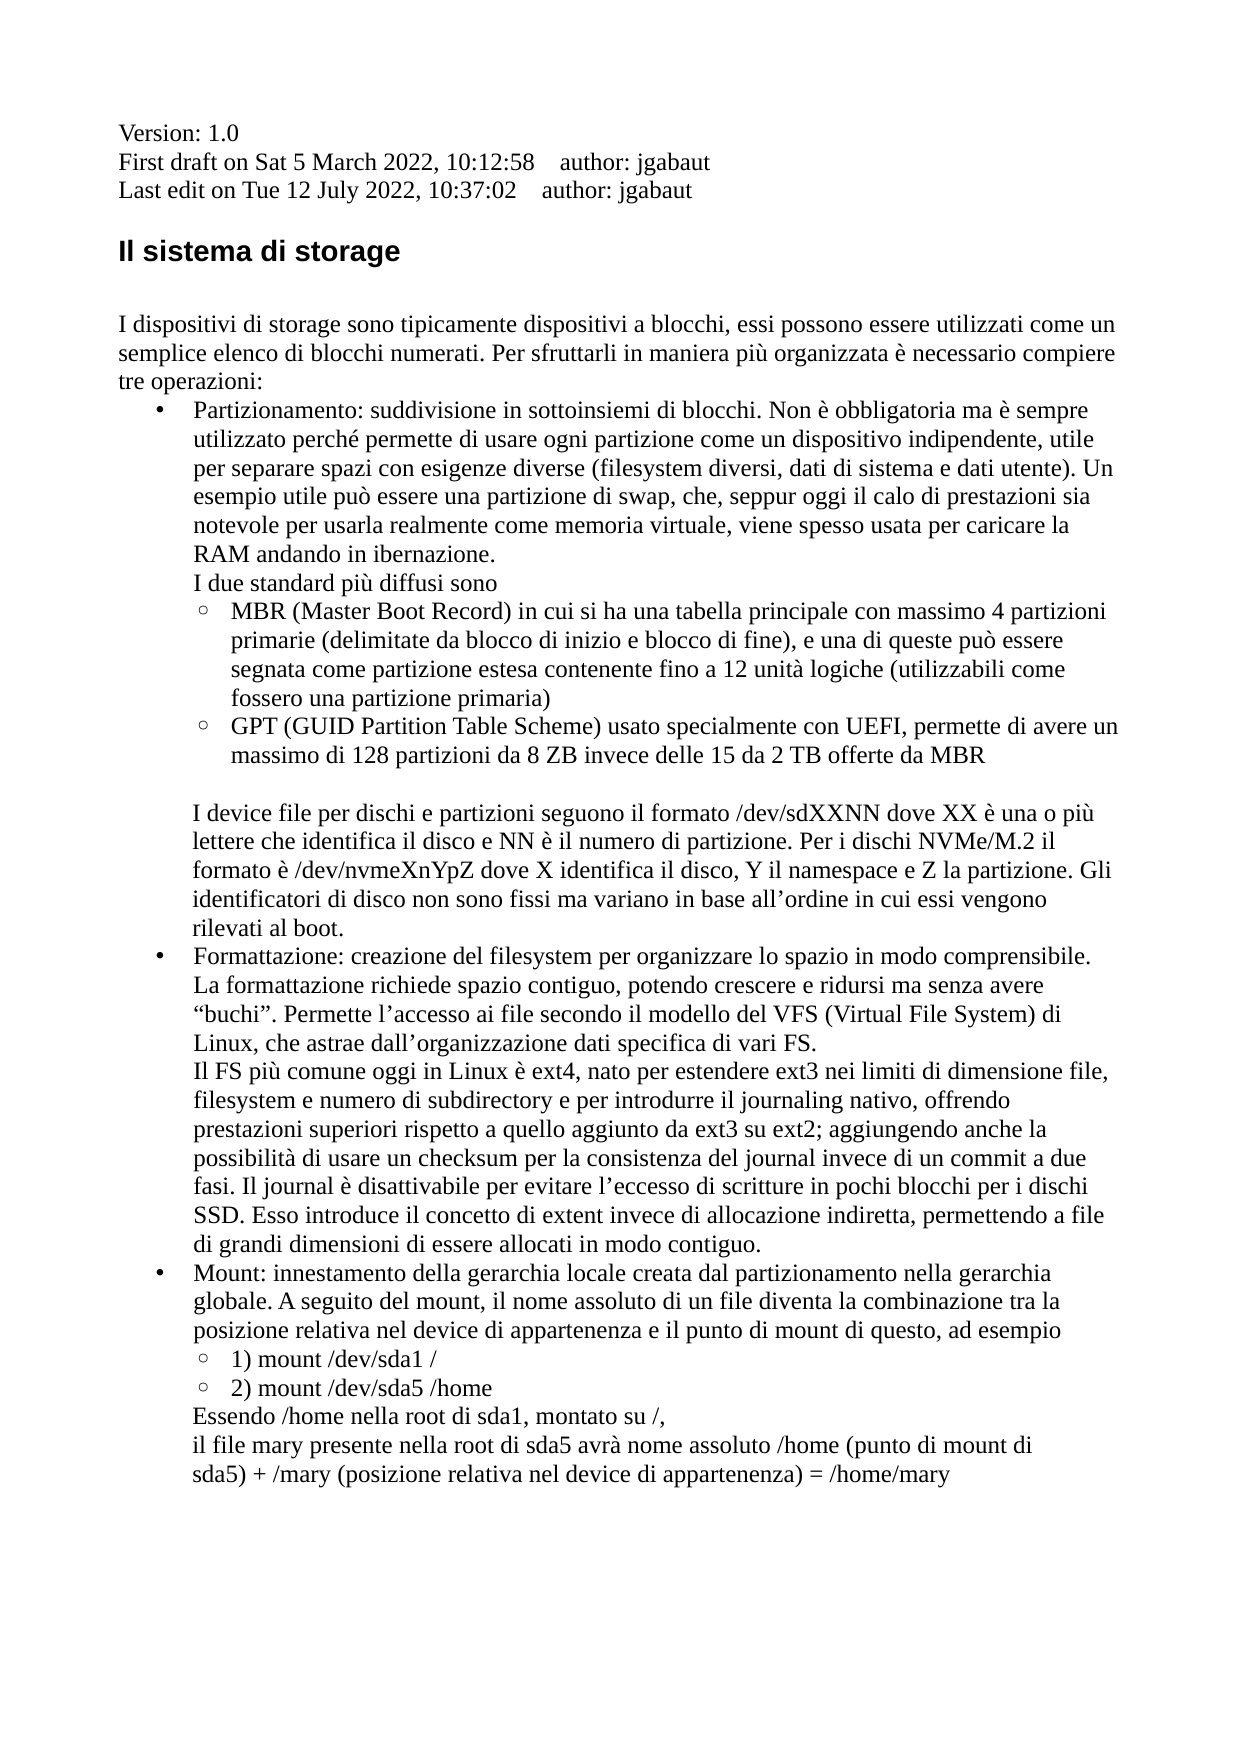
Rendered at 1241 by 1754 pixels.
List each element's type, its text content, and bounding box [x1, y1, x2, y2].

text il file mary presente nella root di sda5 avrà nome assoluto /home (punto di mount di sda5) + /mary (posizione relativa nel device di appartenenza) = /home/mary [118, 1430, 1122, 1488]
subtitle Il sistema di storage [118, 234, 1122, 268]
list 2) mount /dev/sda5 /home [193, 1373, 1122, 1401]
list Il FS più comune oggi in Linux è ext4, nato per estendere ext3 nei limiti di dimensione file, filesystem e numero di subdirectory e per introdurre il journaling nativo, offrendo prestazioni superiori rispetto a quello aggiunto da ext3 su ext2; aggiungendo anche la possibilità di usare un checksum per la consistenza del journal invece di un commit a due fasi. Il journal è disattivabile per evitare l’eccesso di scritture in pochi blocchi per i dischi SSD. Esso introduce il concetto di extent invece di allocazione indiretta, permettendo a file di grandi dimensioni di essere allocati in modo contiguo. [156, 1056, 1122, 1258]
list Partizionamento: suddivisione in sottoinsiemi di blocchi. Non è obbligatoria ma è sempre utilizzato perché permette di usare ogni partizione come un dispositivo indipendente, utile per separare spazi con esigenze diverse (filesystem diversi, dati di sistema e dati utente). Un esempio utile può essere una partizione di swap, che, seppur oggi il calo di prestazioni sia notevole per usarla realmente come memoria virtuale, viene spesso usata per caricare la RAM andando in ibernazione. [156, 395, 1122, 568]
list Formattazione: creazione del filesystem per organizzare lo spazio in modo comprensibile. La formattazione richiede spazio contiguo, potendo crescere e ridursi ma senza avere “buchi”. Permette l’accesso ai file secondo il modello del VFS (Virtual File System) di Linux, che astrae dall’organizzazione dati specifica di vari FS. [156, 941, 1122, 1056]
text I dispositivi di storage sono tipicamente dispositivi a blocchi, essi possono essere utilizzati come un semplice elenco di blocchi numerati. Per sfruttarli in maniera più organizzata è necessario compiere tre operazioni: [118, 309, 1122, 395]
text I device file per dischi e partizioni seguono il formato /dev/sdXXNN dove XX è una o più lettere che identifica il disco e NN è il numero di partizione. Per i dischi NVMe/M.2 il formato è /dev/nvmeXnYpZ dove X identifica il disco, Y il namespace e Z la partizione. Gli identificatori di disco non sono fissi ma variano in base all’ordine in cui essi vengono rilevati al boot. [118, 798, 1122, 941]
list GPT (GUID Partition Table Scheme) usato specialmente con UEFI, permette di avere un massimo di 128 partizioni da 8 ZB invece delle 15 da 2 TB offerte da MBR [193, 711, 1122, 769]
list I due standard più diffusi sono [156, 568, 1122, 596]
list 1) mount /dev/sda1 / [193, 1344, 1122, 1373]
list Mount: innestamento della gerarchia locale creata dal partizionamento nella gerarchia globale. A seguito del mount, il nome assoluto di un file diventa la combinazione tra la posizione relativa nel device di appartenenza e il punto di mount di questo, ad esempio [156, 1258, 1122, 1344]
list MBR (Master Boot Record) in cui si ha una tabella principale con massimo 4 partizioni primarie (delimitate da blocco di inizio e blocco di fine), e una di queste può essere segnata come partizione estesa contenente fino a 12 unità logiche (utilizzabili come fossero una partizione primaria) [193, 596, 1122, 711]
text Essendo /home nella root di sda1, montato su /, [118, 1401, 1122, 1430]
